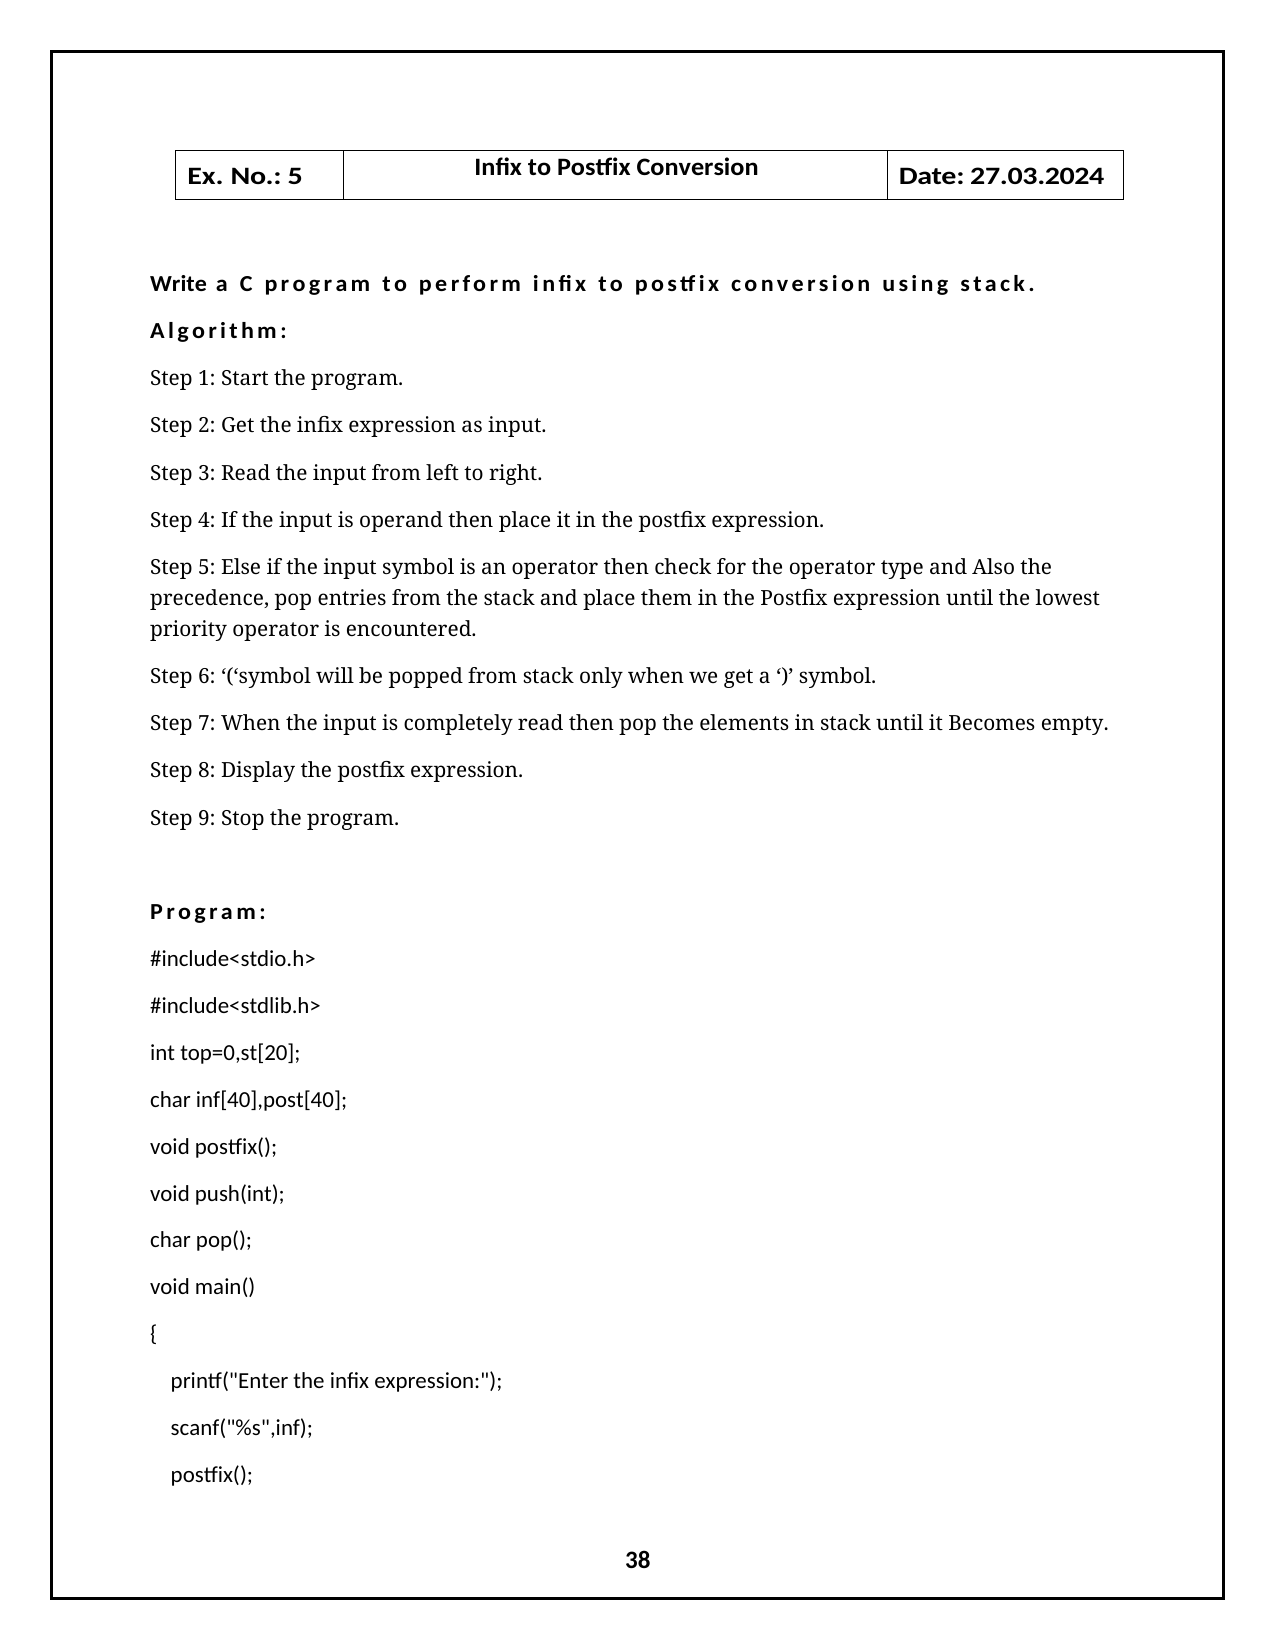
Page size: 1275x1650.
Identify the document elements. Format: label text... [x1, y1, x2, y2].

text void push(int); [150, 1179, 1125, 1207]
text { [150, 1319, 1125, 1347]
text #include<stdlib.h> [150, 991, 1125, 1019]
text Step 7: When the input is completely read then pop the elements in stack until it Becomes empty. [150, 708, 1125, 737]
text Step 2: Get the infix expression as input. [150, 411, 1125, 439]
text Step 1: Start the program. [150, 363, 1125, 392]
text Algorithm: [150, 316, 1125, 344]
text char inf[40],post[40]; [150, 1085, 1125, 1113]
text Program: [150, 897, 1125, 925]
text Write a C program to perform infix to postfix conversion using stack. [150, 269, 1125, 297]
text #include<stdio.h> [150, 944, 1125, 972]
text Step 3: Read the input from left to right. [150, 458, 1125, 486]
table_header Date: 27.03.2024 [888, 151, 1123, 199]
text printf("Enter the infix expression:"); [150, 1366, 1125, 1394]
text void postfix(); [150, 1132, 1125, 1160]
text Step 6: ‘(‘symbol will be popped from stack only when we get a ‘)’ symbol. [150, 661, 1125, 689]
text Step 9: Stop the program. [150, 803, 1125, 831]
text char pop(); [150, 1226, 1125, 1253]
text Step 4: If the input is operand then place it in the postfix expression. [150, 505, 1125, 533]
table_header Infix to Postfix Conversion [344, 151, 887, 199]
text int top=0,st[20]; [150, 1038, 1125, 1066]
text Step 8: Display the postfix expression. [150, 756, 1125, 784]
text postfix(); [150, 1460, 1125, 1488]
text scanf("%s",inf); [150, 1413, 1125, 1441]
text void main() [150, 1272, 1125, 1300]
text Step 5: Else if the input symbol is an operator then check for the operator type and Also the precedence, pop entries from the stack and place them in the Postfix expression until the lowest priority operator is encountered. [150, 552, 1125, 642]
table_header Ex. No.: 5 [176, 151, 343, 199]
